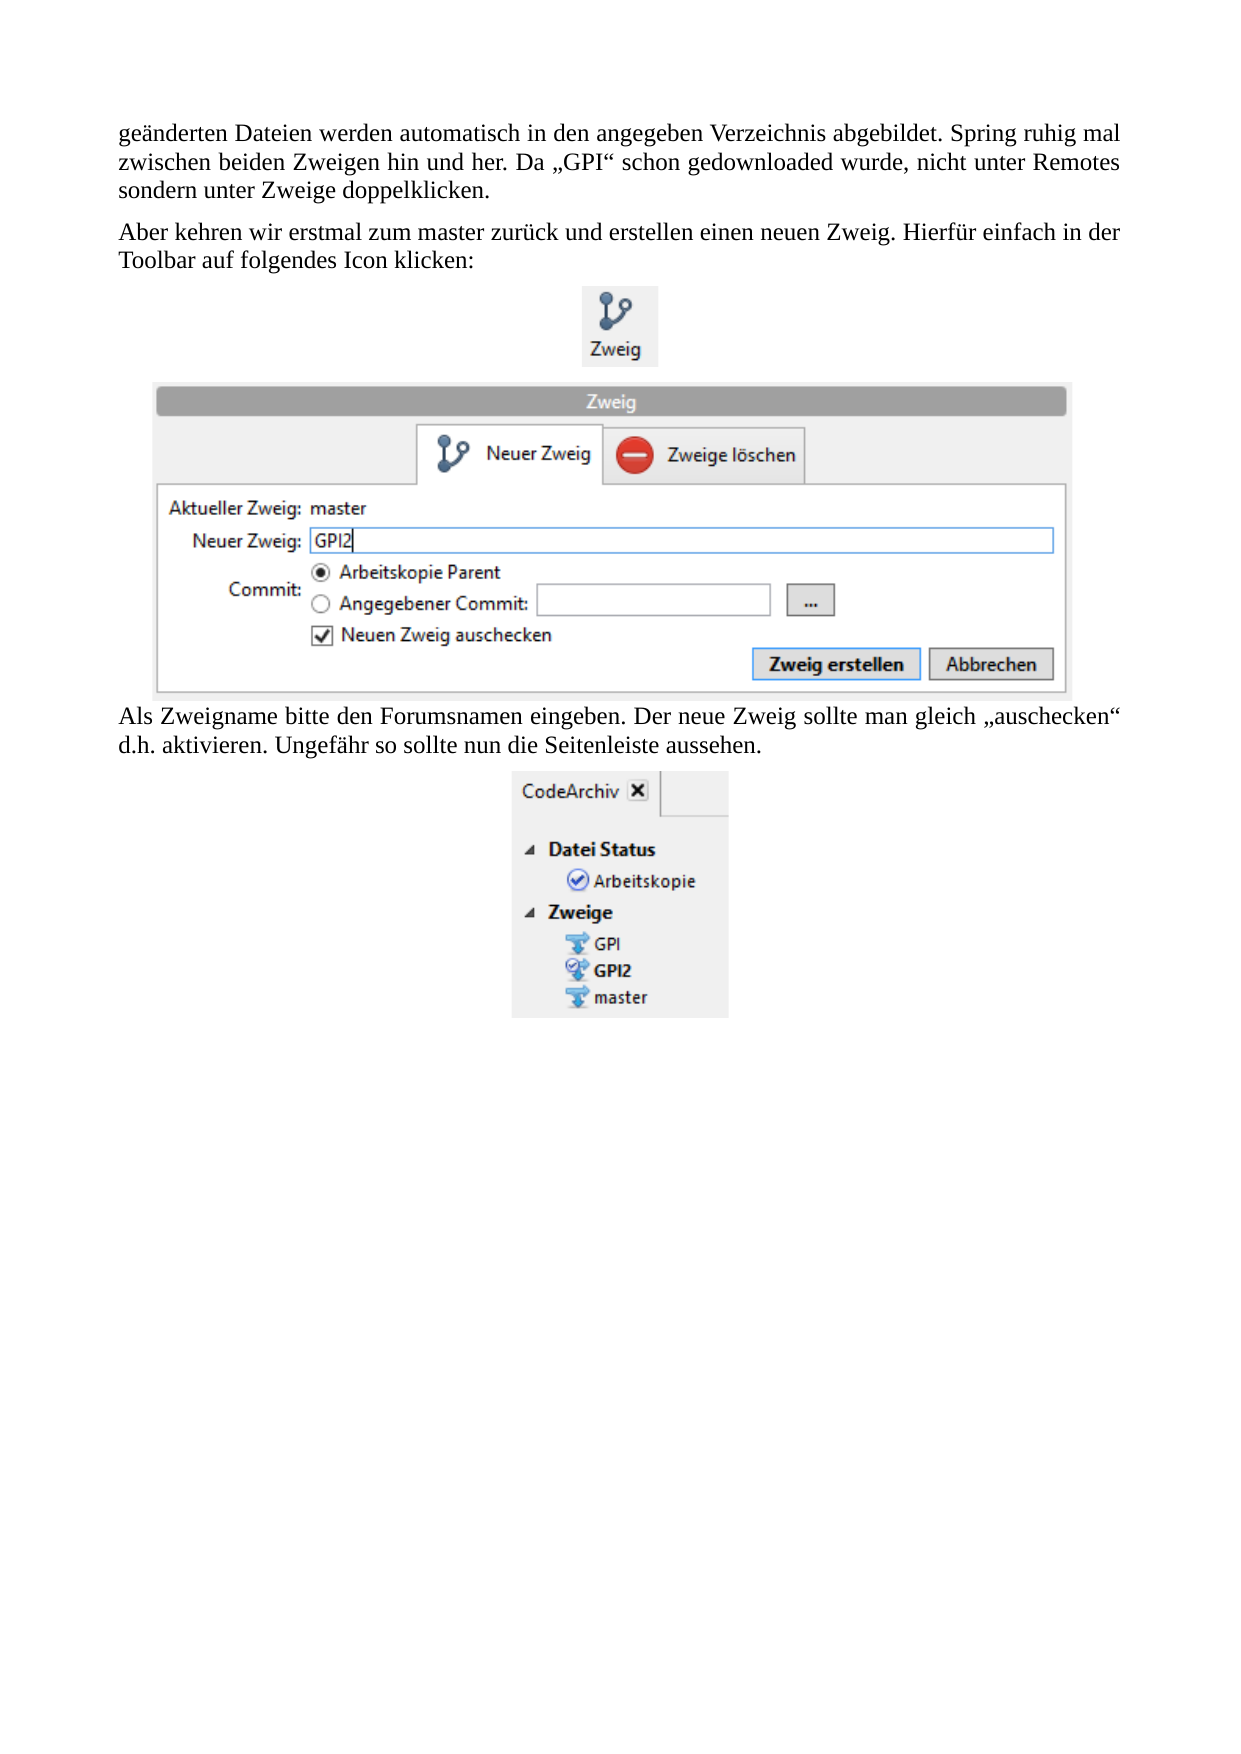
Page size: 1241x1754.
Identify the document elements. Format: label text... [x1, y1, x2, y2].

text Als Zweigname bitte den Forumsnamen eingeben. Der neue Zweig sollte man gleich „auschecken“ d.h. aktivieren. Ungefähr so sollte nun die Seitenleiste aussehen. [118, 287, 1122, 758]
picture [581, 286, 659, 367]
text geänderten Dateien werden automatisch in den angegeben Verzeichnis abgebildet. Spring ruhig mal zwischen beiden Zweigen hin und her. Da „GPI“ schon gedownloaded wurde, nicht unter Remotes sondern unter Zweige doppelklicken. [118, 118, 1122, 204]
picture [152, 382, 1073, 701]
picture [511, 771, 729, 1018]
text Aber kehren wir erstmal zum master zurück und erstellen einen neuen Zweig. Hierfür einfach in der Toolbar auf folgendes Icon klicken: [118, 217, 1122, 274]
